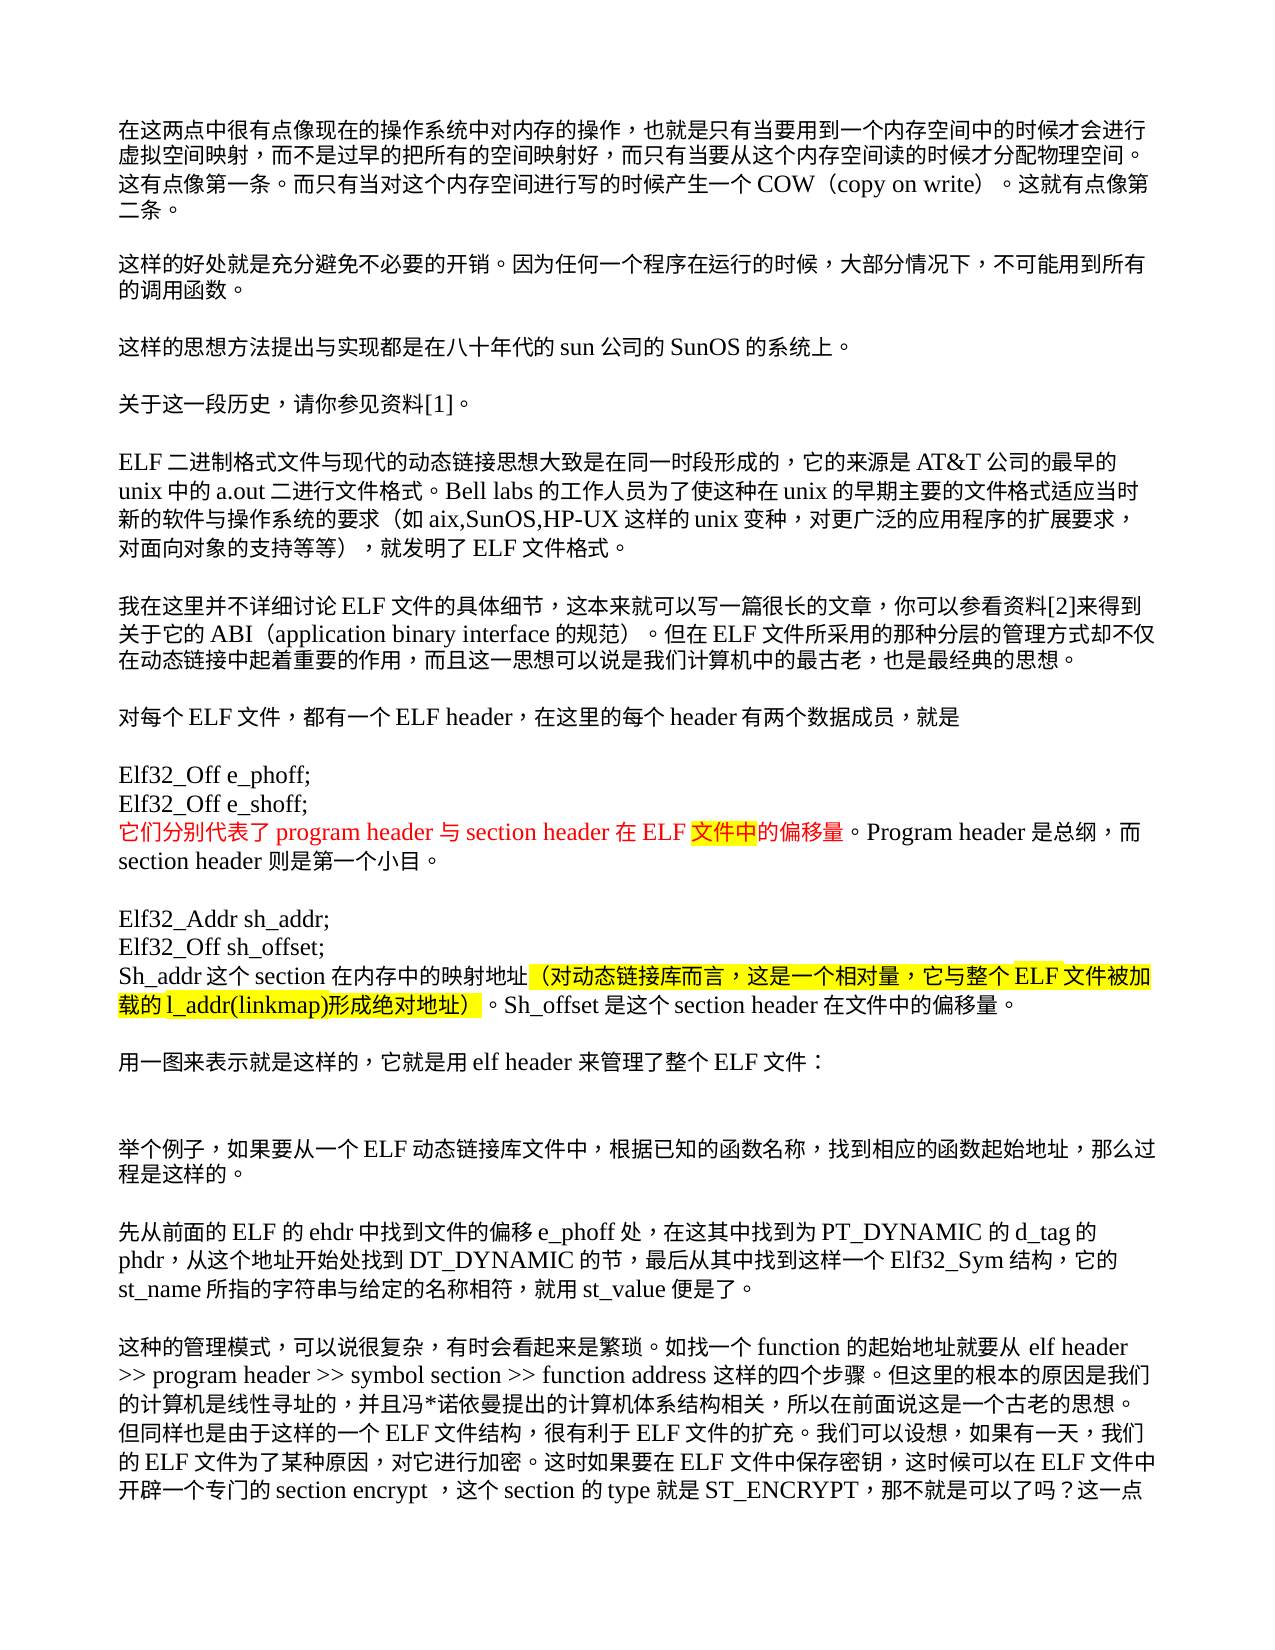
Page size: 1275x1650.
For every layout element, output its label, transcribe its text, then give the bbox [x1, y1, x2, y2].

text ELF二进制格式文件与现代的动态链接思想大致是在同一时段形成的，它的来源是AT&T公司的最早的unix中的a.out二进行文件格式。Bell labs的工作人员为了使这种在unix的早期主要的文件格式适应当时新的软件与操作系统的要求（如aix,SunOS,HP-UX这样的unix变种，对更广泛的应用程序的扩展要求，对面向对象的支持等等），就发明了ELF文件格式。 [118, 447, 1157, 562]
text Elf32_Off e_shoff; [118, 789, 1157, 817]
text 它们分别代表了program header 与section header 在ELF文件中的偏移量。Program header 是总纲，而section header 则是第一个小目。 [118, 817, 1157, 875]
text 先从前面的ELF 的ehdr中找到文件的偏移e_phoff处，在这其中找到为PT_DYNAMIC 的d_tag的phdr，从这个地址开始处找到DT_DYNAMIC的节，最后从其中找到这样一个Elf32_Sym结构，它的st_name所指的字符串与给定的名称相符，就用st_value便是了。 [118, 1217, 1157, 1303]
text 这样的好处就是充分避免不必要的开销。因为任何一个程序在运行的时候，大部分情况下，不可能用到所有的调用函数。 [118, 252, 1157, 303]
text 关于这一段历史，请你参见资料[1]。 [118, 389, 1157, 418]
text 在这两点中很有点像现在的操作系统中对内存的操作，也就是只有当要用到一个内存空间中的时候才会进行虚拟空间映射，而不是过早的把所有的空间映射好，而只有当要从这个内存空间读的时候才分配物理空间。这有点像第一条。而只有当对这个内存空间进行写的时候产生一个COW（copy on write）。这就有点像第二条。 [118, 118, 1157, 223]
text 这样的思想方法提出与实现都是在八十年代的sun公司的SunOS的系统上。 [118, 332, 1157, 361]
text 用一图来表示就是这样的，它就是用elf header 来管理了整个ELF文件： [118, 1047, 1157, 1076]
text 我在这里并不详细讨论ELF文件的具体细节，这本来就可以写一篇很长的文章，你可以参看资料[2]来得到关于它的ABI（application binary interface的规范）。但在ELF文件所采用的那种分层的管理方式却不仅在动态链接中起着重要的作用，而且这一思想可以说是我们计算机中的最古老，也是最经典的思想。 [118, 591, 1157, 674]
text 对每个ELF文件，都有一个ELF header，在这里的每个header有两个数据成员，就是 [118, 702, 1157, 731]
text 这种的管理模式，可以说很复杂，有时会看起来是繁琐。如找一个function 的起始地址就要从 elf header >> program header >> symbol section >> function address 这样的四个步骤。但这里的根本的原因是我们的计算机是线性寻址的，并且冯*诺依曼提出的计算机体系结构相关，所以在前面说这是一个古老的思想。但同样也是由于这样的一个ELF文件结构，很有利于ELF文件的扩充。我们可以设想，如果有一天，我们的ELF文件为了某种原因，对它进行加密。这时如果要在ELF 文件中保存密钥，这时候可以在ELF文件中开辟一个专门的section encrypt ，这个section 的type 就是ST_ENCRYPT，那不就是可以了吗？这一点 [118, 1332, 1157, 1504]
text Elf32_Off sh_offset; [118, 932, 1157, 961]
text Elf32_Off e_phoff; [118, 760, 1157, 789]
text 举个例子，如果要从一个ELF动态链接库文件中，根据已知的函数名称，找到相应的函数起始地址，那么过程是这样的。 [118, 1134, 1157, 1188]
text Elf32_Addr sh_addr; [118, 904, 1157, 932]
text Sh_addr这个section 在内存中的映射地址（对动态链接库而言，这是一个相对量，它与整个ELF文件被加载的l_addr(linkmap)形成绝对地址）。Sh_offset是这个section header在文件中的偏移量。 [118, 961, 1157, 1019]
